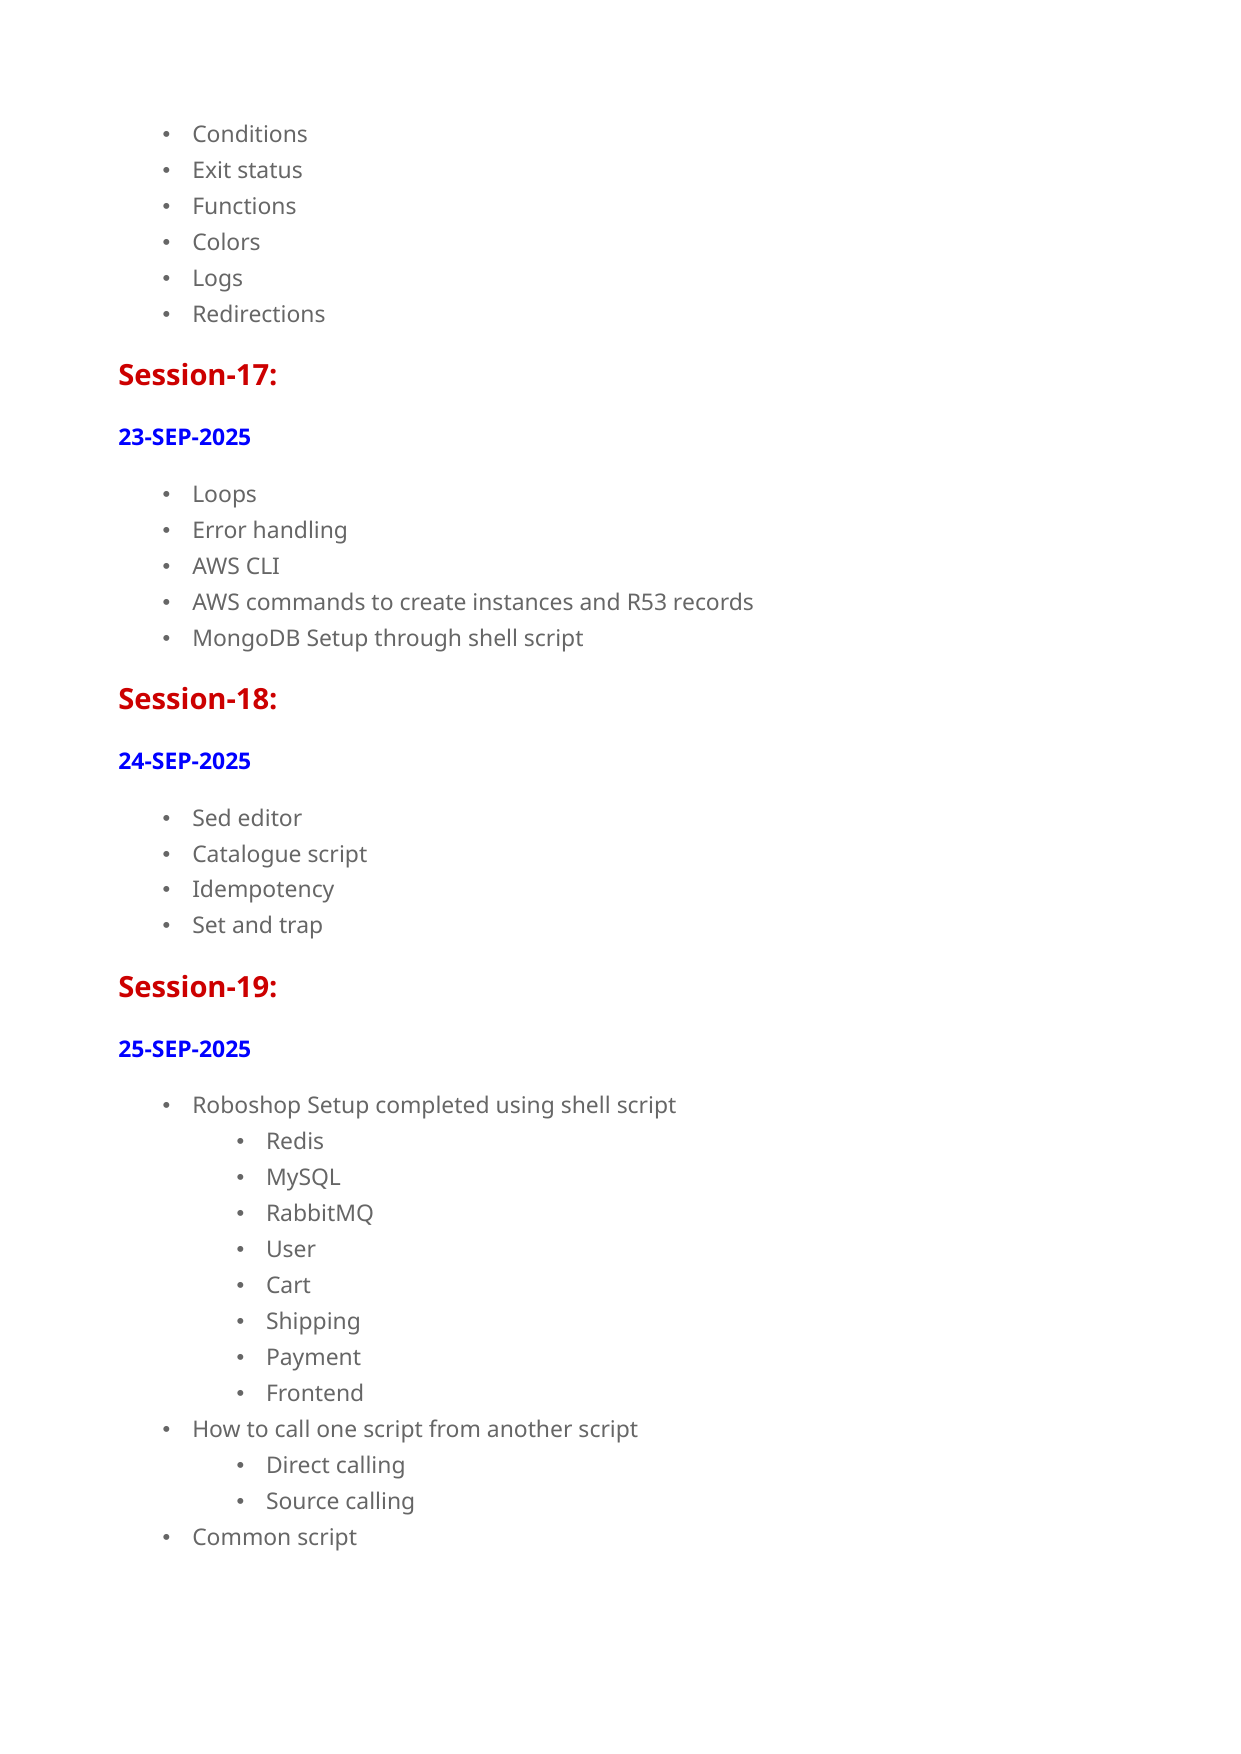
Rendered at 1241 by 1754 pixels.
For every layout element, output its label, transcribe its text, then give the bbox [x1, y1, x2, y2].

text Session-19: [118, 966, 1122, 1006]
text 25-SEP-2025 [118, 1033, 1122, 1064]
list Set and trap [162, 909, 1122, 941]
list Exit status [162, 154, 1122, 185]
list Payment [236, 1341, 1122, 1372]
list Source calling [236, 1485, 1122, 1516]
list Functions [162, 190, 1122, 221]
list Common script [162, 1521, 1122, 1552]
list RabbitMQ [236, 1197, 1122, 1228]
list Error handling [162, 514, 1122, 545]
list Redirections [162, 298, 1122, 329]
list MongoDB Setup through shell script [162, 622, 1122, 653]
list MySQL [236, 1161, 1122, 1192]
list Idempotency [162, 873, 1122, 905]
list Redis [236, 1125, 1122, 1157]
list Direct calling [236, 1449, 1122, 1480]
list Catalogue script [162, 837, 1122, 869]
text Session-18: [118, 678, 1122, 718]
list Colors [162, 226, 1122, 257]
list Sed editor [162, 802, 1122, 833]
list AWS commands to create instances and R53 records [162, 586, 1122, 617]
list Conditions [162, 118, 1122, 149]
list User [236, 1233, 1122, 1264]
list Shipping [236, 1305, 1122, 1336]
text 24-SEP-2025 [118, 745, 1122, 776]
text Session-17: [118, 354, 1122, 394]
text 23-SEP-2025 [118, 421, 1122, 452]
list How to call one script from another script [162, 1413, 1122, 1444]
list Loops [162, 478, 1122, 509]
list Frontend [236, 1377, 1122, 1408]
list AWS CLI [162, 550, 1122, 581]
list Cart [236, 1269, 1122, 1300]
list Roboshop Setup completed using shell script [162, 1089, 1122, 1121]
list Logs [162, 262, 1122, 293]
